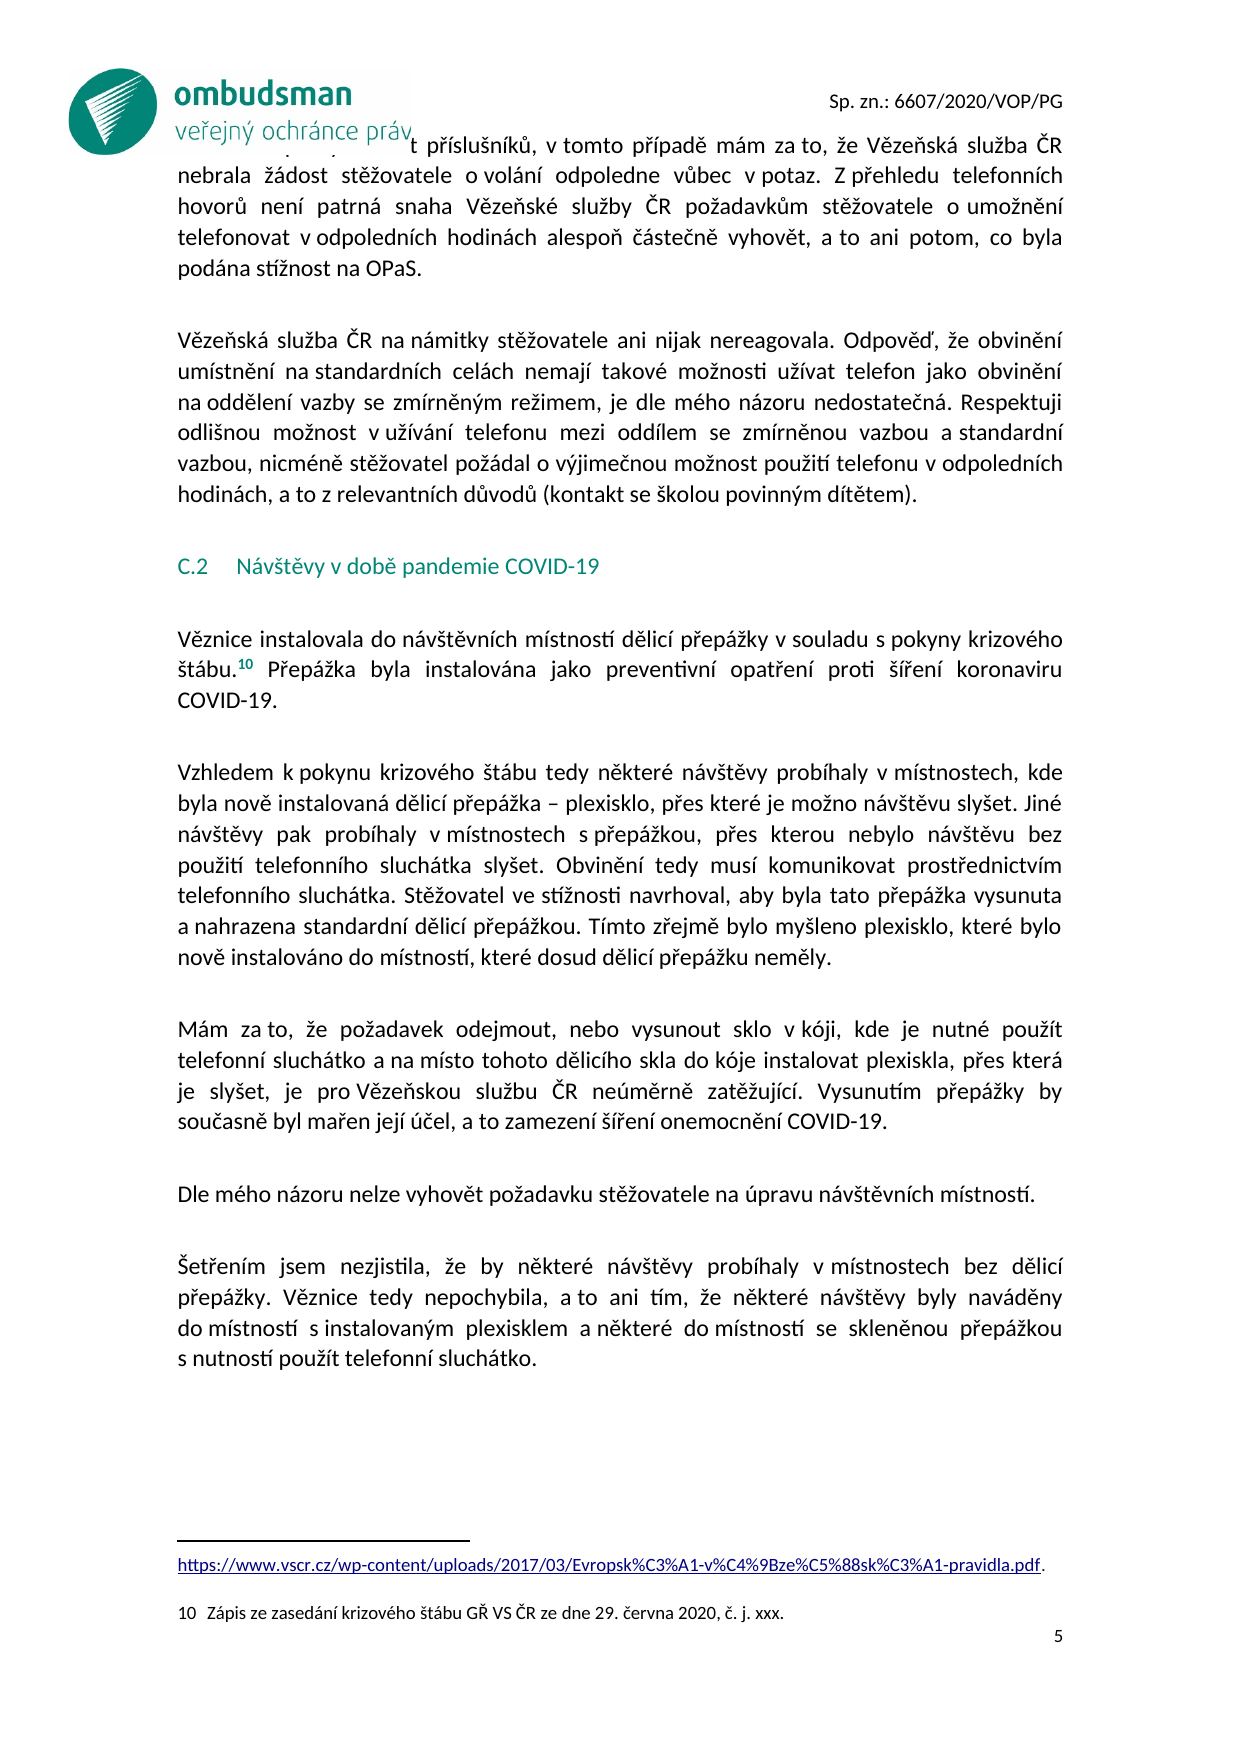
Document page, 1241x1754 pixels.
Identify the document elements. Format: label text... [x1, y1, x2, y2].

text Zápis ze zasedání krizového štábu GŘ VS ČR ze dne 29. června 2020, č. j. xxx. [177, 1601, 1063, 1624]
text Vzhledem k pokynu krizového štábu tedy některé návštěvy probíhaly v místnostech, kde byla nově instalovaná dělicí přepážka – plexisklo, přes které je možno návštěvu slyšet. Jiné návštěvy pak probíhaly v místnostech s přepážkou, přes kterou nebylo návštěvu bez použití telefonního sluchátka slyšet. Obvinění tedy musí komunikovat prostřednictvím telefonního sluchátka. Stěžovatel ve stížnosti navrhoval, aby byla tato přepážka vysunuta a nahrazena standardní dělicí přepážkou. Tímto zřejmě bylo myšleno plexisklo, které bylo nově instalováno do místností, které dosud dělicí přepážku neměly. [177, 757, 1063, 971]
text Jakkoli chápu vytíženost příslušníků, v tomto případě mám za to, že Vězeňská služba ČR nebrala žádost stěžovatele o volání odpoledne vůbec v potaz. Z přehledu telefonních hovorů není patrná snaha Vězeňské služby ČR požadavkům stěžovatele o umožnění telefonovat v odpoledních hodinách alespoň částečně vyhovět, a to ani potom, co byla podána stížnost na OPaS. [177, 130, 1063, 282]
text Šetřením jsem nezjistila, že by některé návštěvy probíhaly v místnostech bez dělicí přepážky. Věznice tedy nepochybila, a to ani tím, že některé návštěvy byly naváděny do místností s instalovaným plexisklem a některé do místností se skleněnou přepážkou s nutností použít telefonní sluchátko. [177, 1251, 1063, 1373]
text https://www.vscr.cz/wp-content/uploads/2017/03/Evropsk%C3%A1-v%C4%9Bze%C5%88sk%C3%A1-pravidla.pdf. [177, 1553, 1063, 1576]
text Dle mého názoru nelze vyhovět požadavku stěžovatele na úpravu návštěvních místností. [177, 1179, 1063, 1208]
subtitle Návštěvy v době pandemie COVID-19 [177, 551, 1063, 581]
text Vězeňská služba ČR na námitky stěžovatele ani nijak nereagovala. Odpověď, že obvinění umístnění na standardních celách nemají takové možnosti užívat telefon jako obvinění na oddělení vazby se zmírněným režimem, je dle mého názoru nedostatečná. Respektuji odlišnou možnost v užívání telefonu mezi oddílem se zmírněnou vazbou a standardní vazbou, nicméně stěžovatel požádal o výjimečnou možnost použití telefonu v odpoledních hodinách, a to z relevantních důvodů (kontakt se školou povinným dítětem). [177, 325, 1063, 508]
text Věznice instalovala do návštěvních místností dělicí přepážky v souladu s pokyny krizového štábu. Přepážka byla instalována jako preventivní opatření proti šíření koronaviru COVID‑19. [177, 624, 1063, 714]
text Mám za to, že požadavek odejmout, nebo vysunout sklo v kóji, kde je nutné použít telefonní sluchátko a na místo tohoto dělicího skla do kóje instalovat plexiskla, přes která je slyšet, je pro Vězeňskou službu ČR neúměrně zatěžující. Vysunutím přepážky by současně byl mařen její účel, a to zamezení šíření onemocnění COVID-19. [177, 1014, 1063, 1136]
